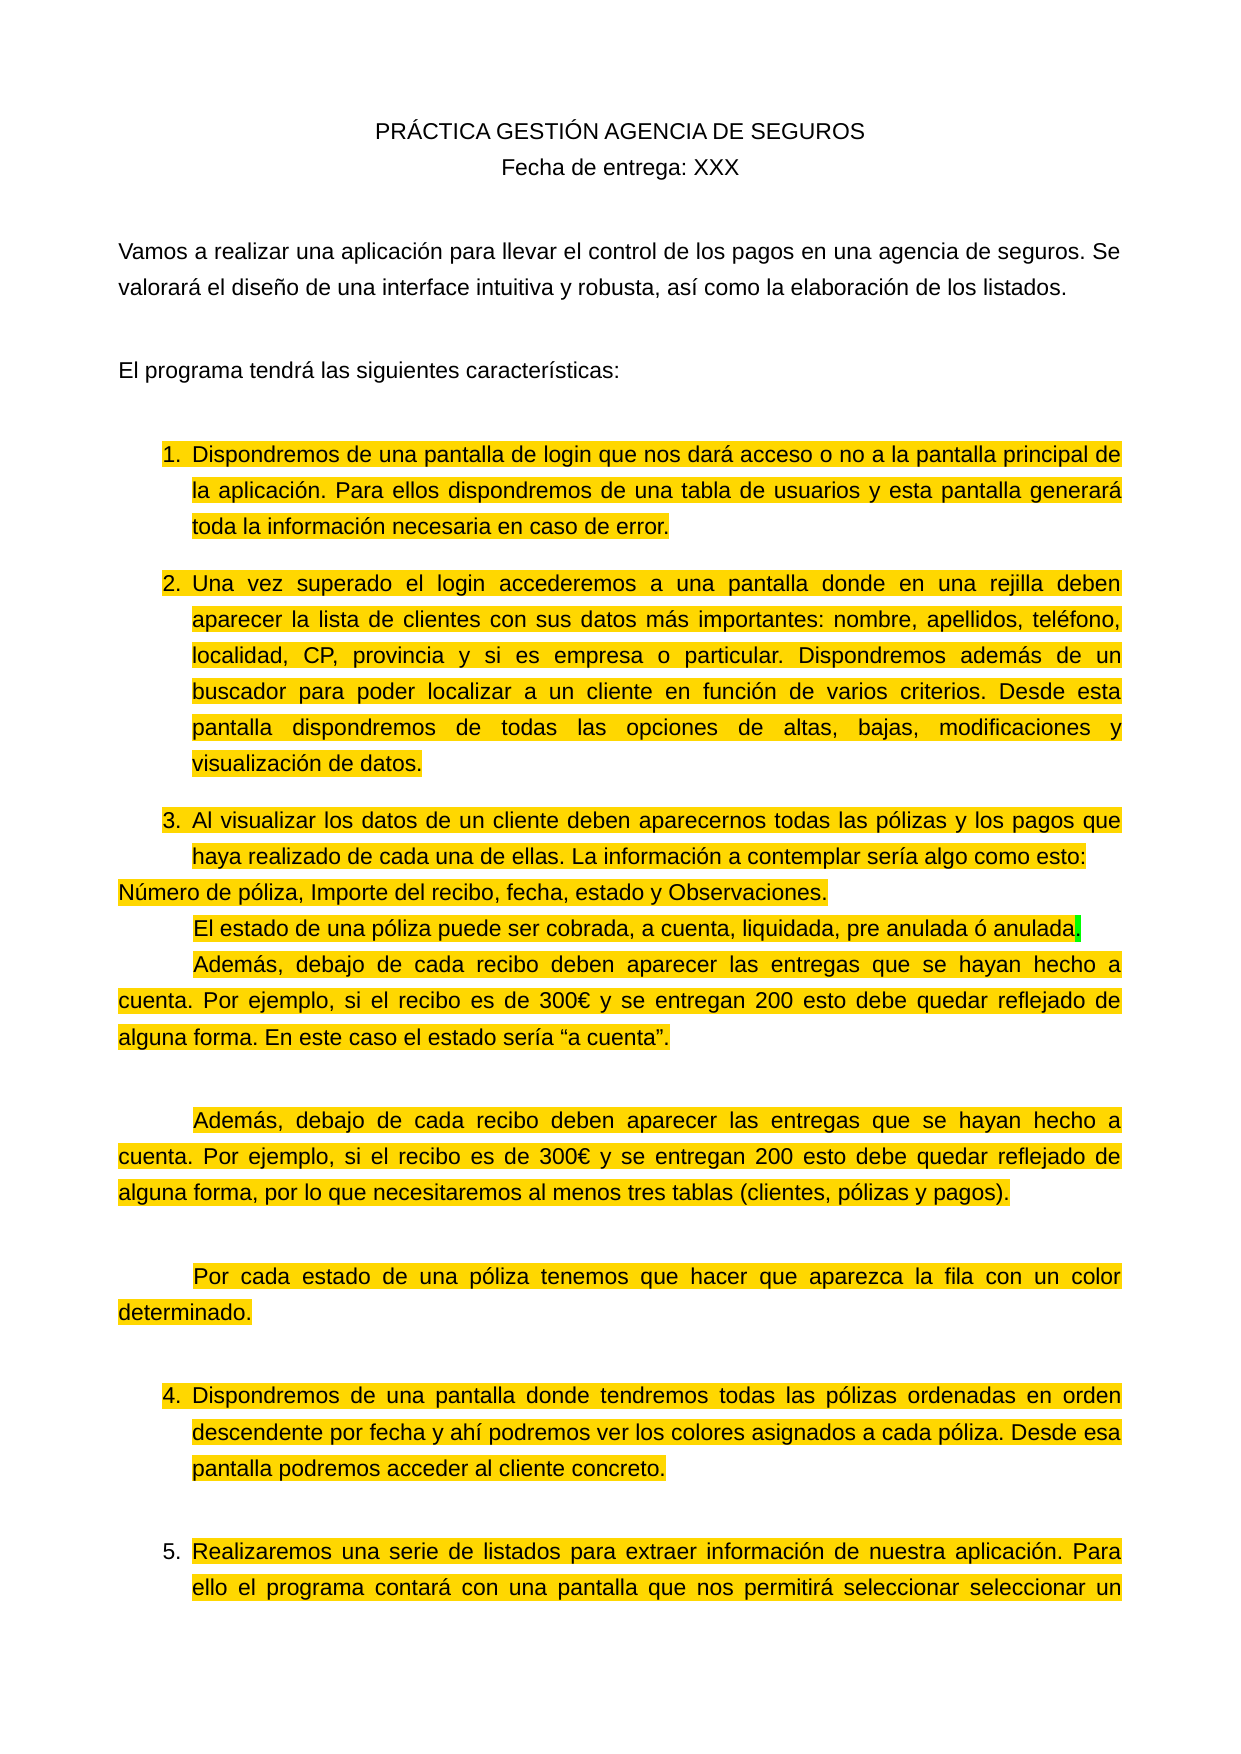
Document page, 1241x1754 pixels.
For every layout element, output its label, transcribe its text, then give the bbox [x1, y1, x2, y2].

text Número de póliza, Importe del recibo, fecha, estado y Observaciones. [118, 879, 1122, 906]
text PRÁCTICA GESTIÓN AGENCIA DE SEGUROS [118, 118, 1122, 144]
list Al visualizar los datos de un cliente deben aparecernos todas las pólizas y los pagos que haya realizado de cada una de ellas. La información a contemplar sería algo como esto: [162, 807, 1122, 869]
text Vamos a realizar una aplicación para llevar el control de los pagos en una agencia de seguros. Se valorará el diseño de una interface intuitiva y robusta, así como la elaboración de los listados. [118, 238, 1122, 300]
list Realizaremos una serie de listados para extraer información de nuestra aplicación. Para ello el programa contará con una pantalla que nos permitirá seleccionar seleccionar un [162, 1538, 1122, 1601]
text Fecha de entrega: XXX [118, 154, 1122, 181]
list Dispondremos de una pantalla de login que nos dará acceso o no a la pantalla principal de la aplicación. Para ellos dispondremos de una tabla de usuarios y esta pantalla generará toda la información necesaria en caso de error. [162, 441, 1122, 539]
list Una vez superado el login accederemos a una pantalla donde en una rejilla deben aparecer la lista de clientes con sus datos más importantes: nombre, apellidos, teléfono, localidad, CP, provincia y si es empresa o particular. Dispondremos además de un buscador para poder localizar a un cliente en función de varios criterios. Desde esta pantalla dispondremos de todas las opciones de altas, bajas, modificaciones y visualización de datos. [162, 570, 1122, 777]
text Además, debajo de cada recibo deben aparecer las entregas que se hayan hecho a cuenta. Por ejemplo, si el recibo es de 300€ y se entregan 200 esto debe quedar reflejado de alguna forma. En este caso el estado sería “a cuenta”. [118, 951, 1122, 1050]
text Además, debajo de cada recibo deben aparecer las entregas que se hayan hecho a cuenta. Por ejemplo, si el recibo es de 300€ y se entregan 200 esto debe quedar reflejado de alguna forma, por lo que necesitaremos al menos tres tablas (clientes, pólizas y pagos). [118, 1107, 1122, 1206]
text El programa tendrá las siguientes características: [118, 357, 1122, 384]
list Dispondremos de una pantalla donde tendremos todas las pólizas ordenadas en orden descendente por fecha y ahí podremos ver los colores asignados a cada póliza. Desde esa pantalla podremos acceder al cliente concreto. [162, 1382, 1122, 1481]
text El estado de una póliza puede ser cobrada, a cuenta, liquidada, pre anulada ó anulada. [118, 915, 1122, 942]
text Por cada estado de una póliza tenemos que hacer que aparezca la fila con un color determinado. [118, 1263, 1122, 1325]
